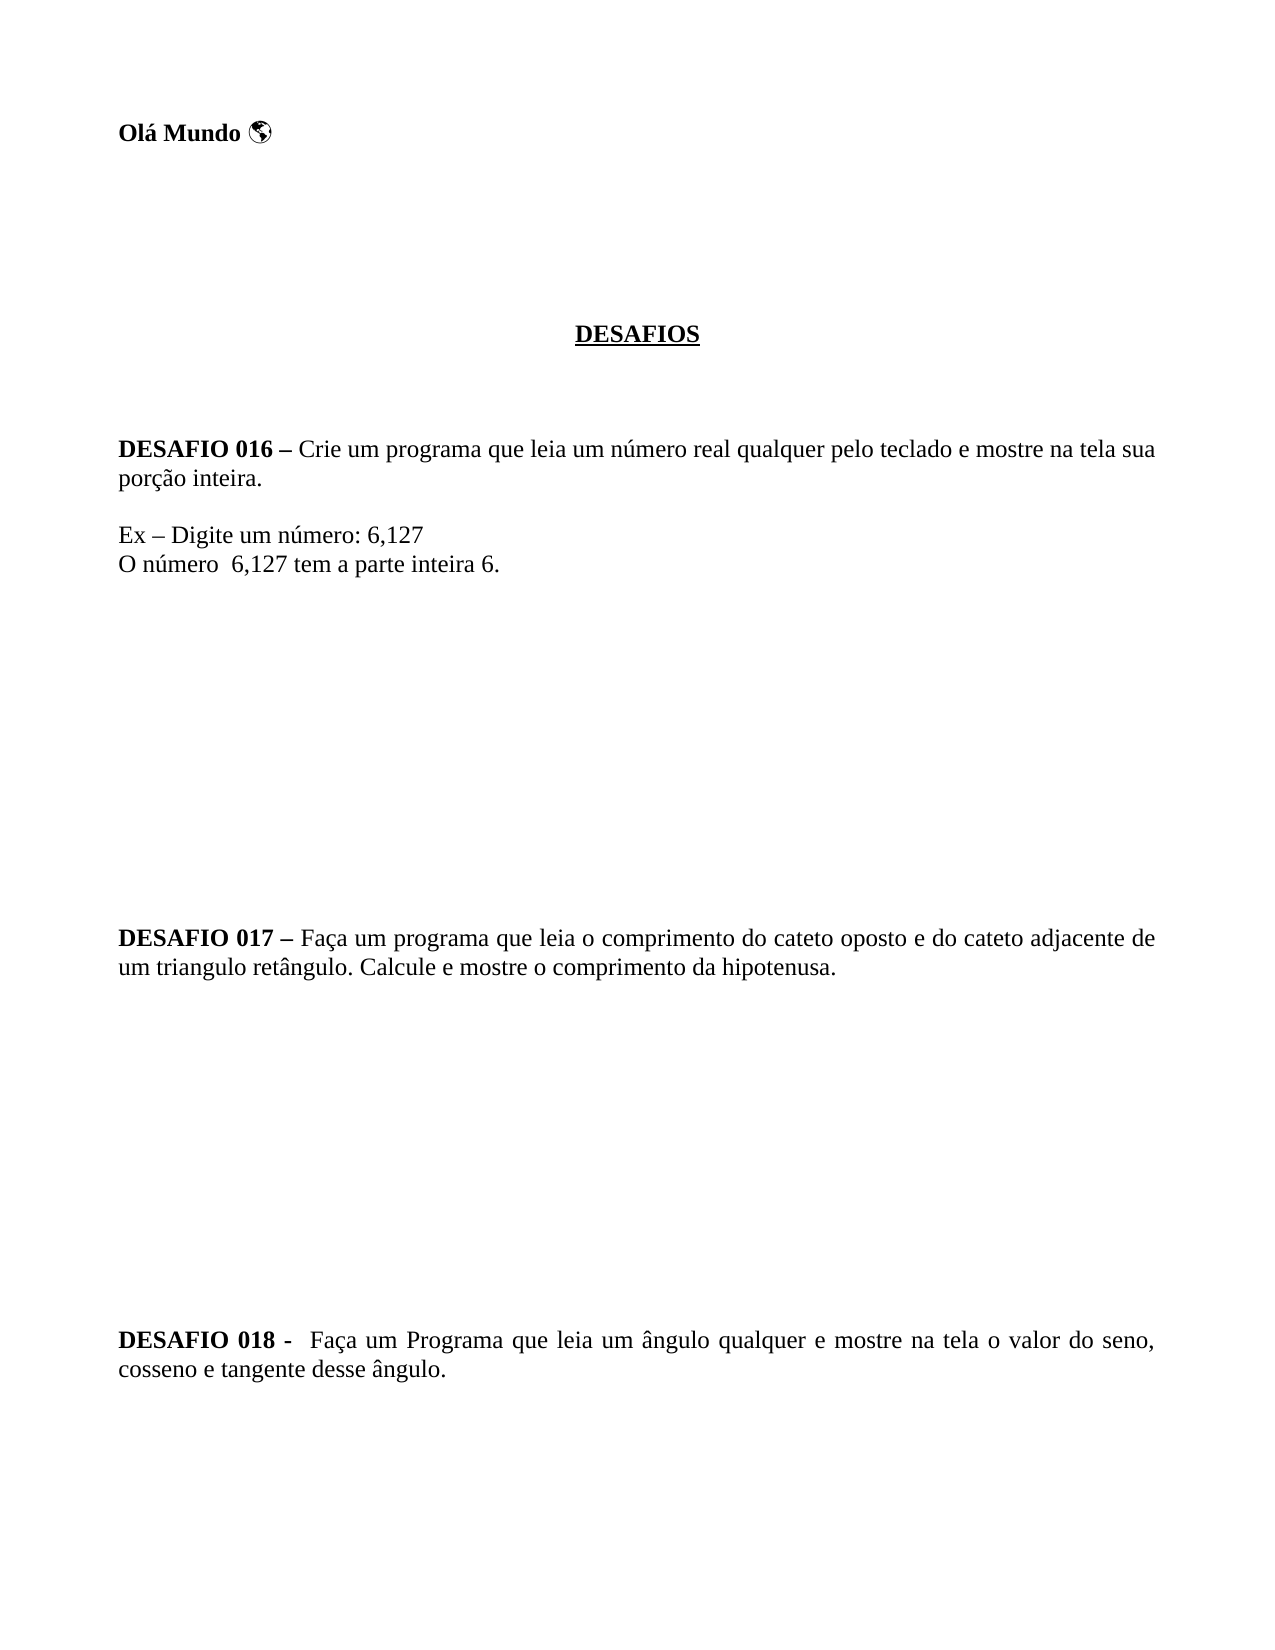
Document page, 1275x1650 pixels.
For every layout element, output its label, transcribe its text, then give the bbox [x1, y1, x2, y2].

text DESAFIO 018 - Faça um Programa que leia um ângulo qualquer e mostre na tela o valor do seno, cosseno e tangente desse ângulo. [118, 1326, 1157, 1383]
text Olá Mundo 🌎 [118, 118, 1157, 147]
text O número 6,127 tem a parte inteira 6. [118, 549, 1157, 578]
text DESAFIO 017 – Faça um programa que leia o comprimento do cateto oposto e do cateto adjacente de um triangulo retângulo. Calcule e mostre o comprimento da hipotenusa. [118, 923, 1157, 981]
text DESAFIOS [118, 319, 1157, 348]
text Ex – Digite um número: 6,127 [118, 521, 1157, 549]
text DESAFIO 016 – Crie um programa que leia um número real qualquer pelo teclado e mostre na tela sua porção inteira. [118, 434, 1157, 492]
